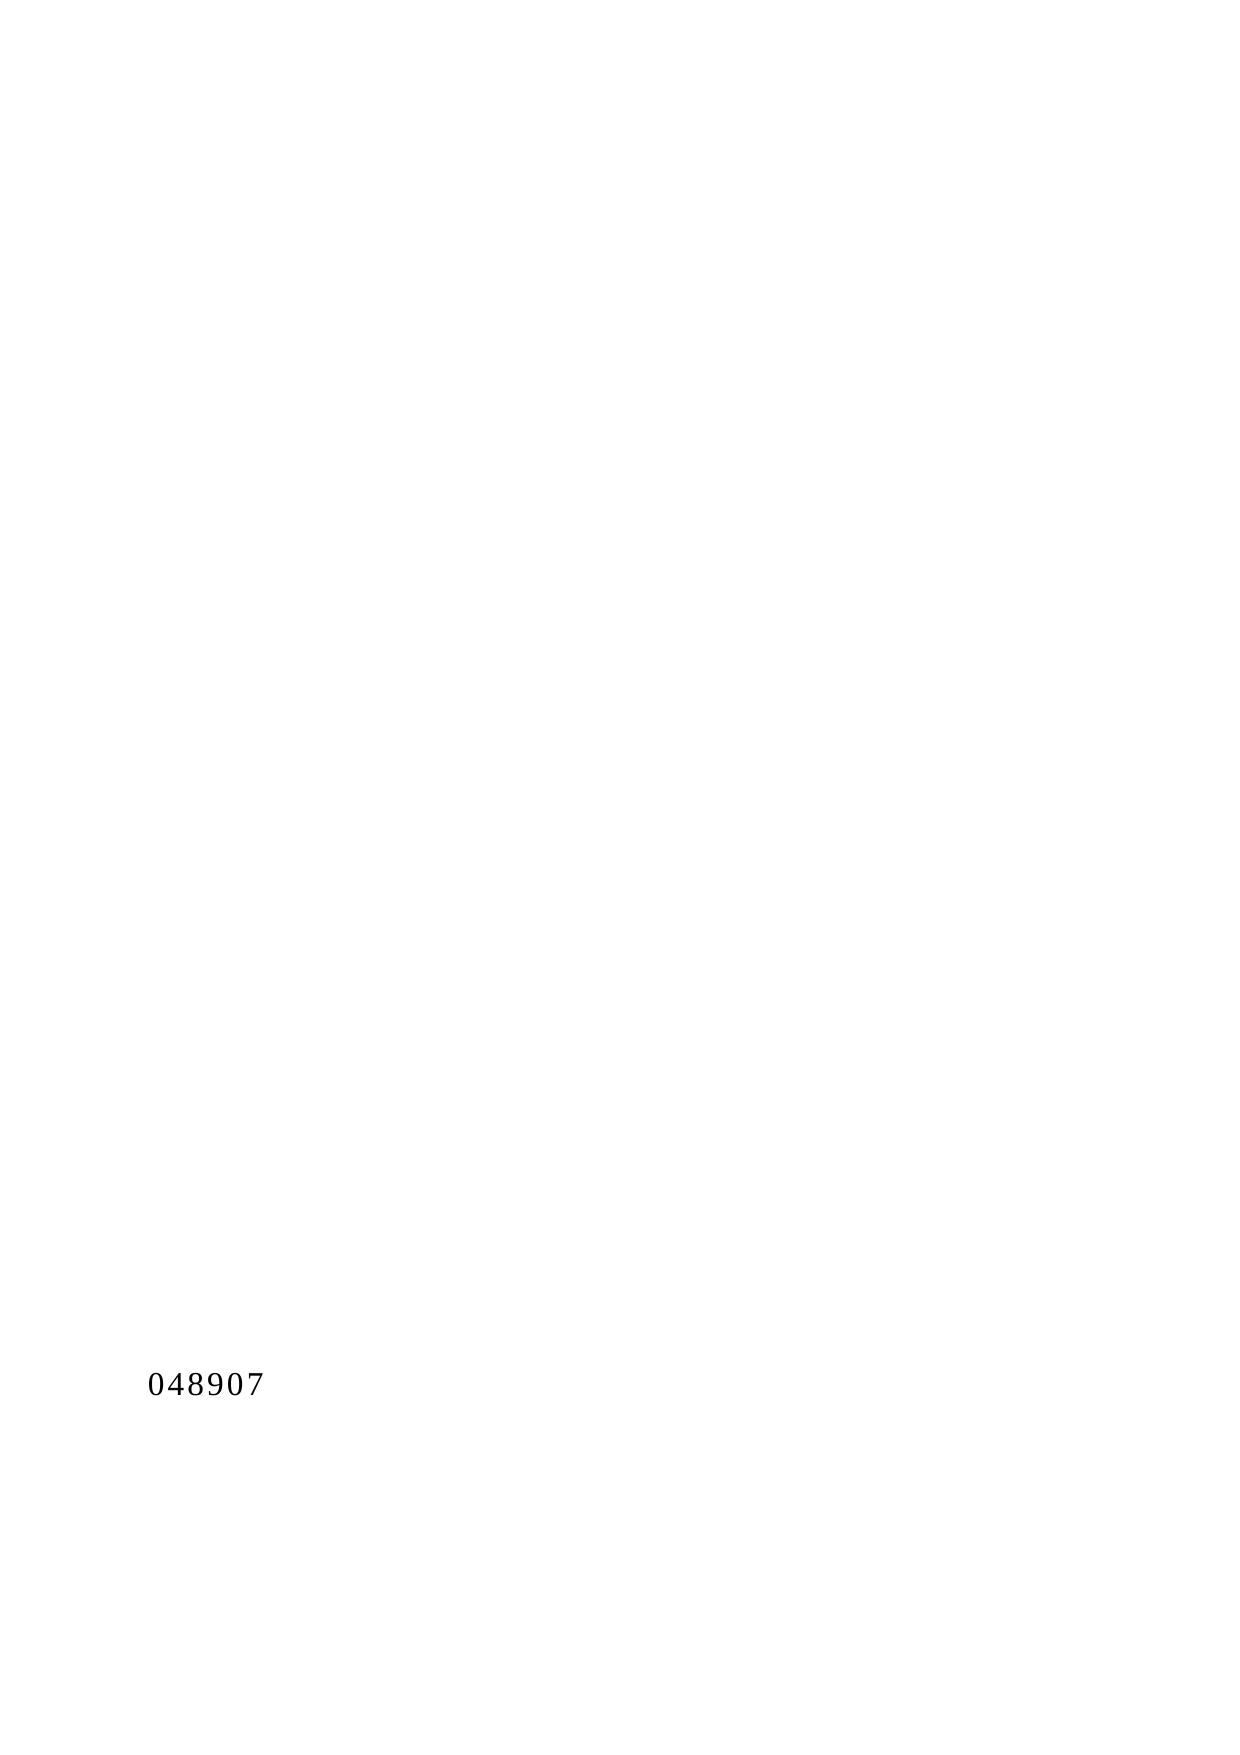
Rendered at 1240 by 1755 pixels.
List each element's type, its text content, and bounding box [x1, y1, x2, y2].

text 048907 [148, 1364, 1093, 1402]
